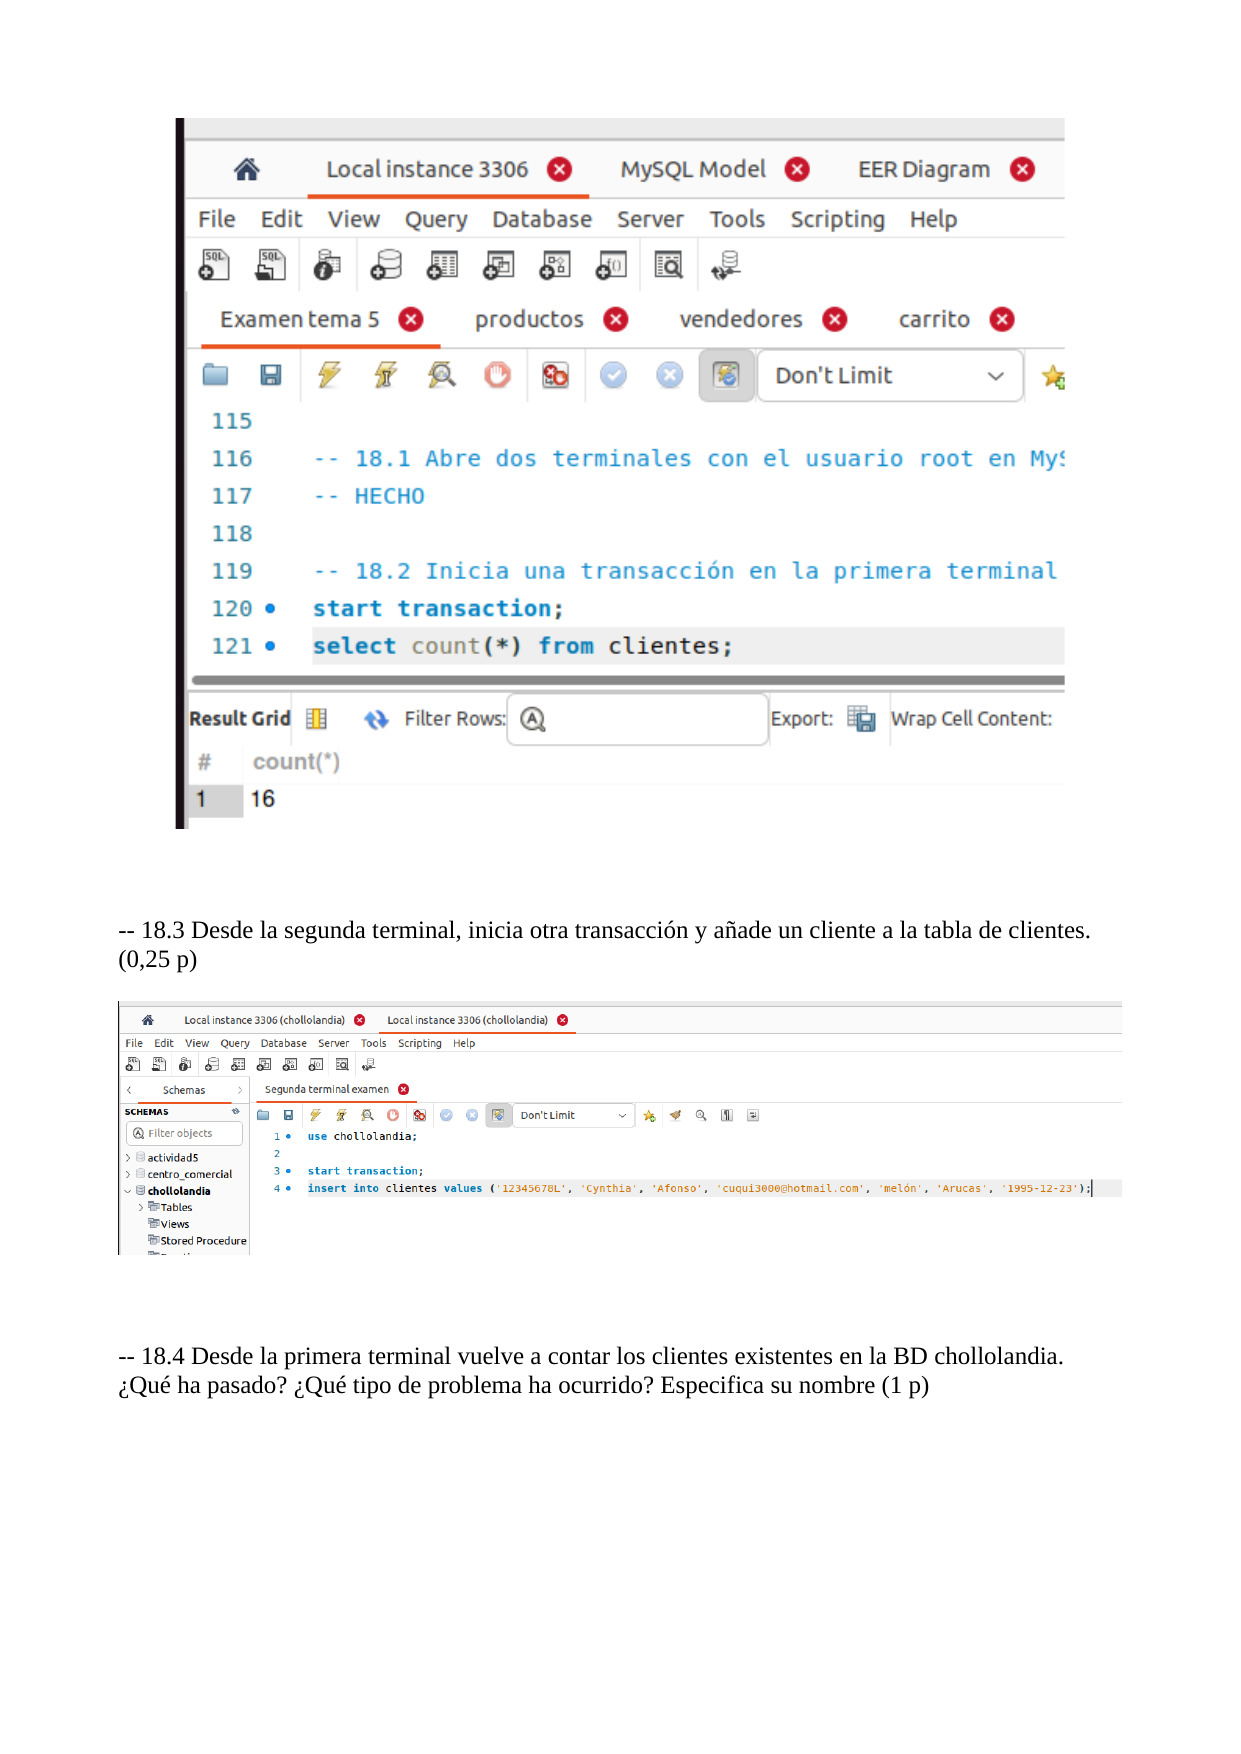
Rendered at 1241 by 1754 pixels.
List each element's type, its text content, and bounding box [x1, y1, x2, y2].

picture [175, 118, 1065, 829]
text -- 18.4 Desde la primera terminal vuelve a contar los clientes existentes en la BD chollolandia. ¿Qué ha pasado? ¿Qué tipo de problema ha ocurrido? Especifica su nombre (1 p) [118, 1341, 1122, 1398]
text -- 18.3 Desde la segunda terminal, inicia otra transacción y añade un cliente a la tabla de clientes. (0,25 p) [118, 915, 1122, 973]
picture [118, 1001, 1123, 1255]
